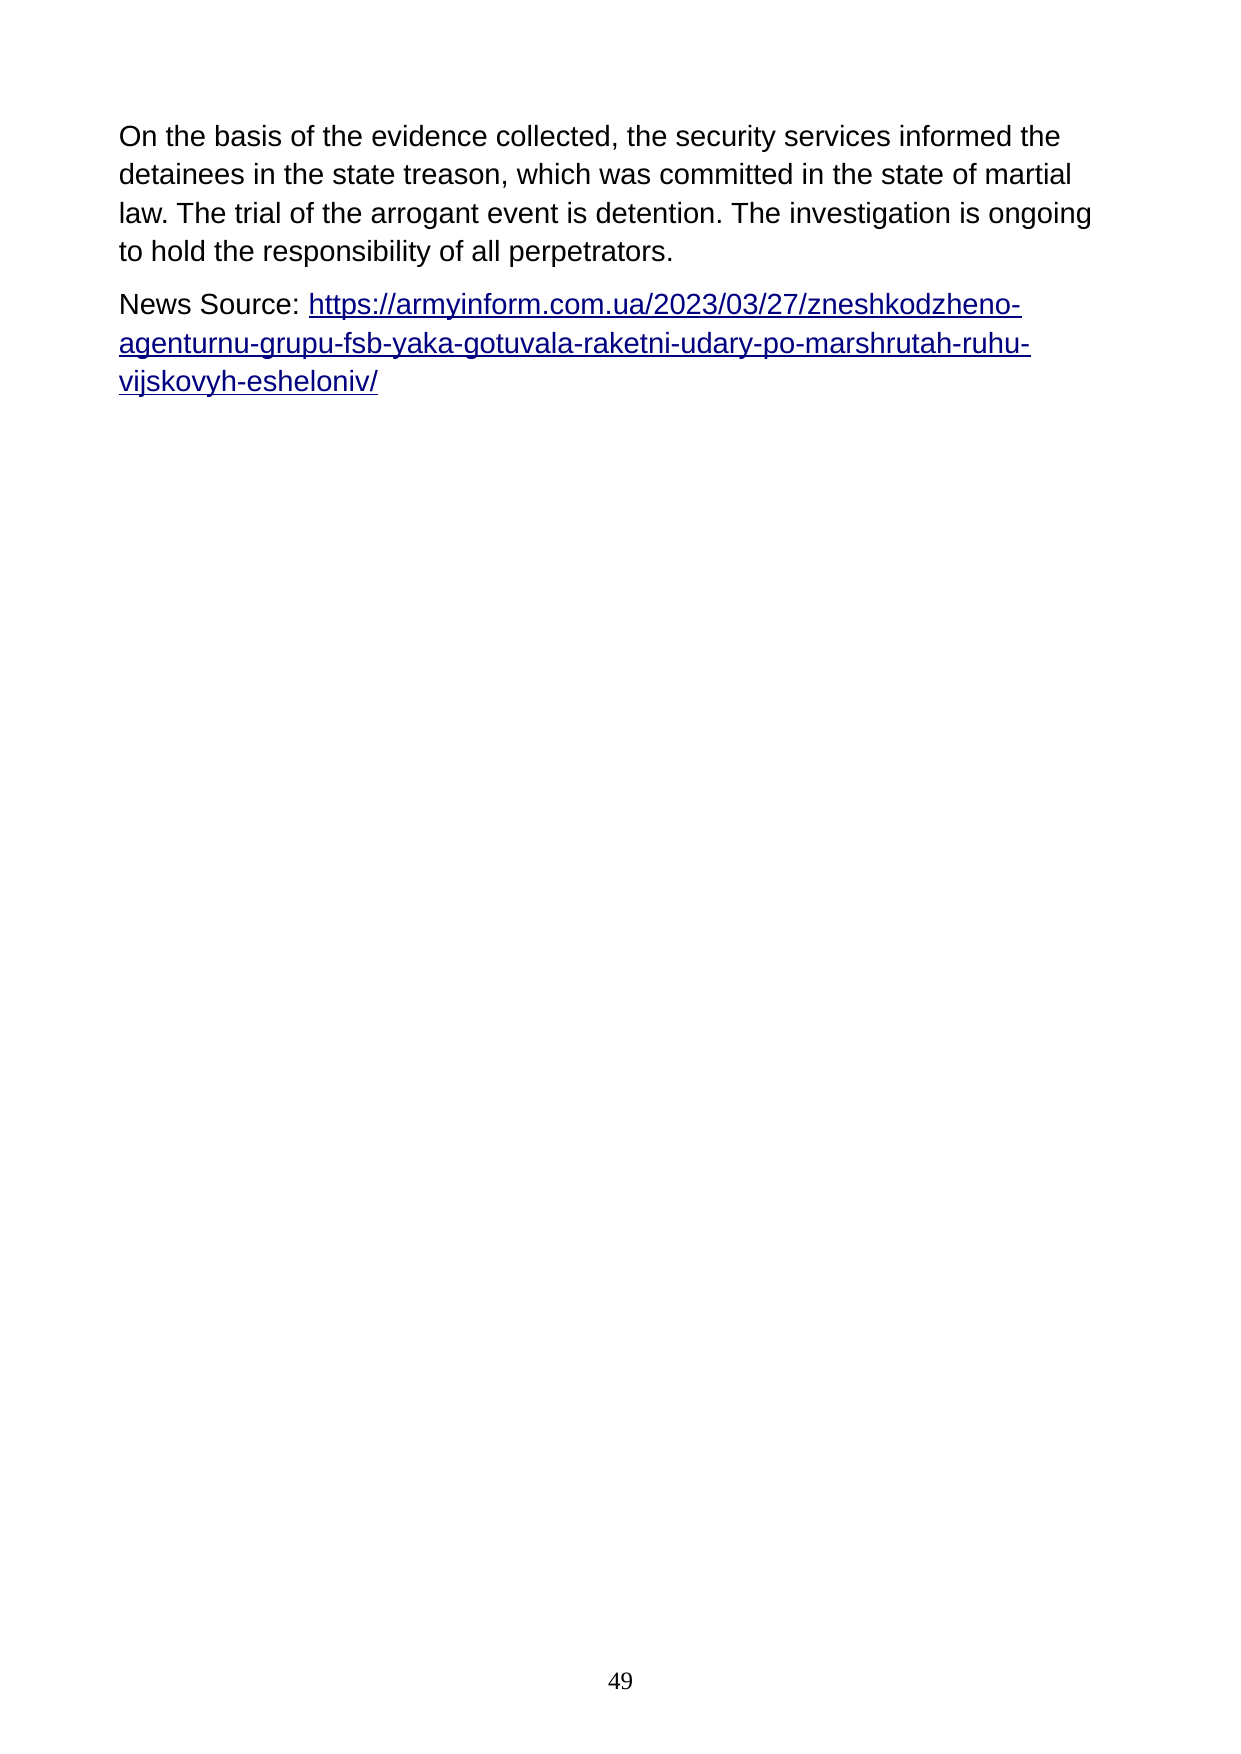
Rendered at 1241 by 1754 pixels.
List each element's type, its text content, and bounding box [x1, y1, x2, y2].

text On the basis of the evidence collected, the security services informed the detainees in the state treason, which was committed in the state of martial law. The trial of the arrogant event is detention. The investigation is ongoing to hold the responsibility of all perpetrators. [118, 118, 1122, 268]
text News Source: https://armyinform.com.ua/2023/03/27/zneshkodzheno-agenturnu-grupu-fsb-yaka-gotuvala-raketni-udary-po-marshrutah-ruhu-vijskovyh-esheloniv/ [118, 287, 1122, 398]
